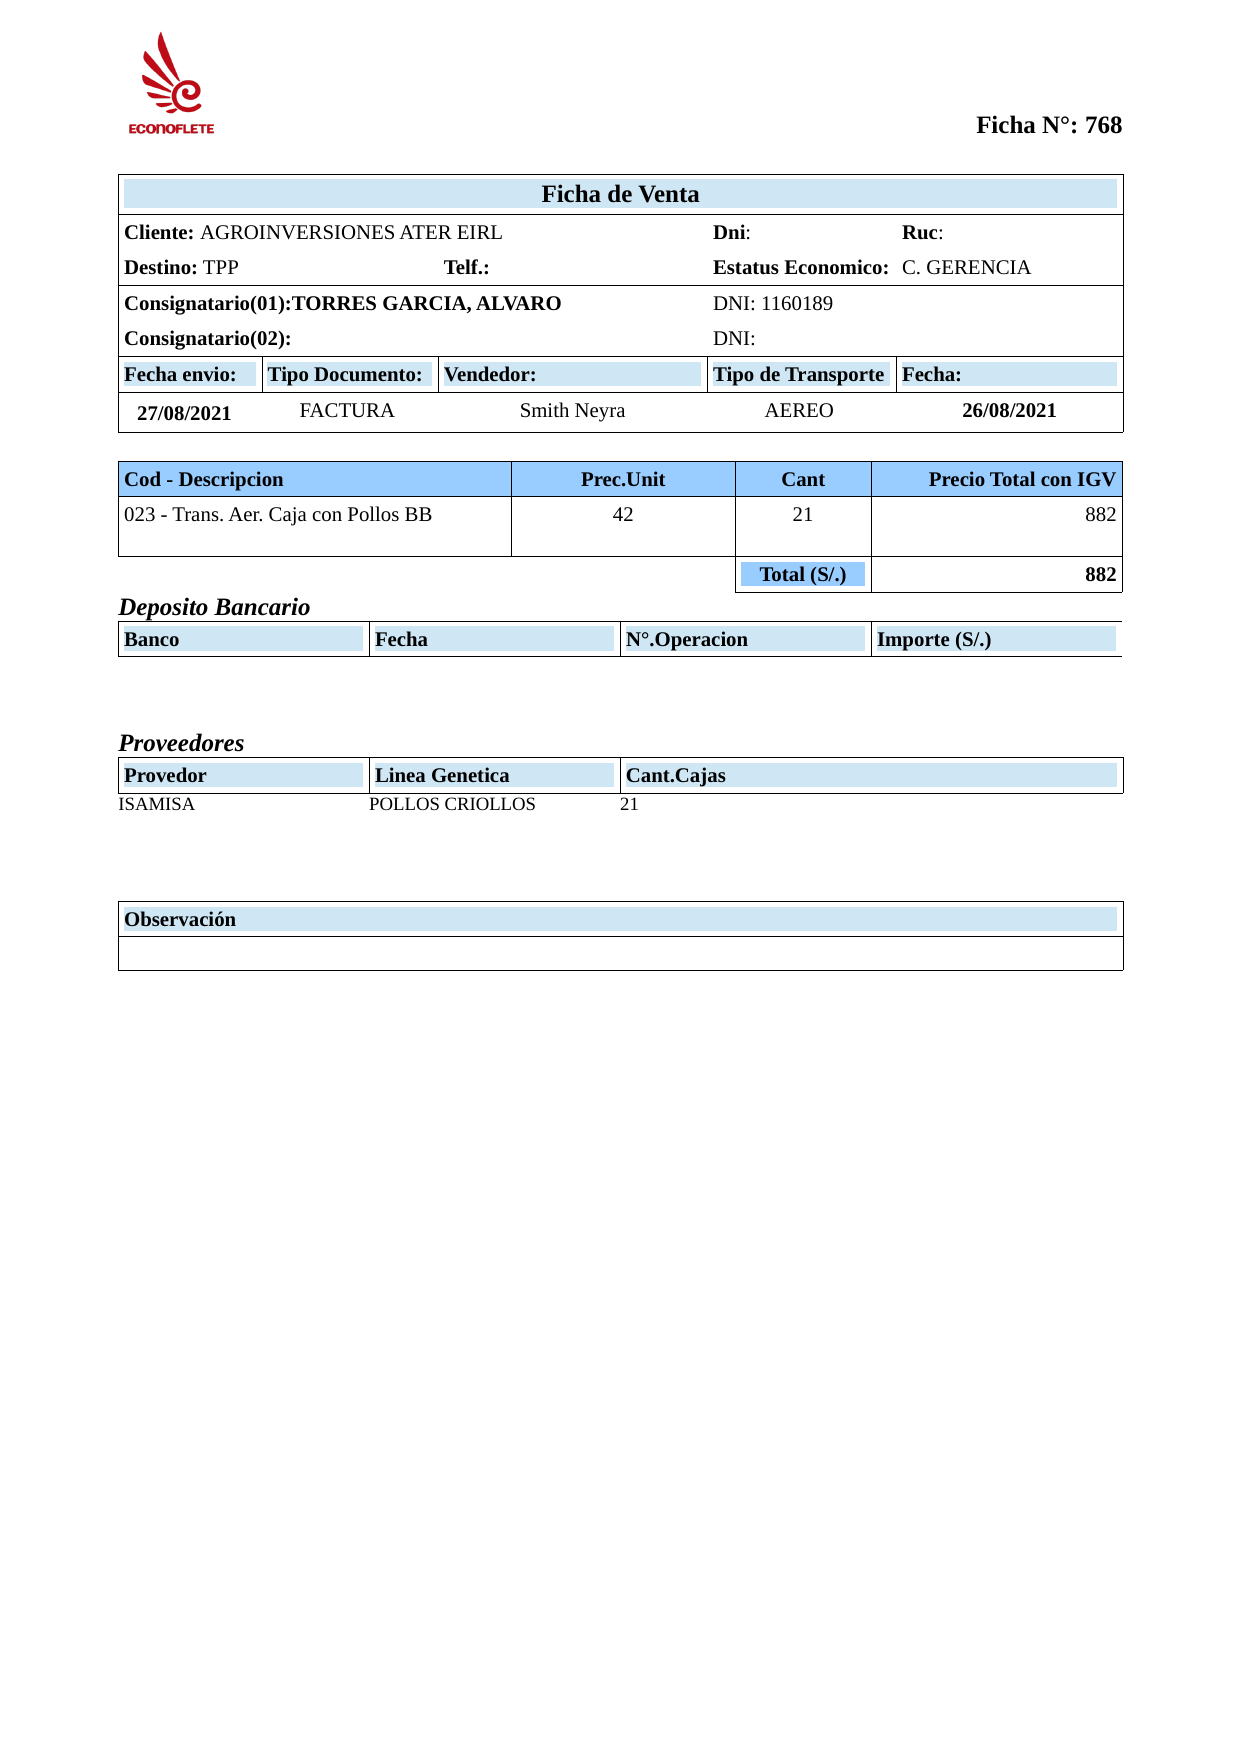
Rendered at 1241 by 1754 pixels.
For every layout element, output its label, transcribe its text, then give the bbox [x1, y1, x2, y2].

table_cell 26/08/2021 [896, 393, 1123, 432]
table_cell DNI: [707, 321, 1123, 356]
table_header Ficha de Venta [119, 175, 1123, 214]
table_cell [620, 815, 1123, 836]
table_cell [118, 815, 369, 836]
table_cell [118, 879, 369, 901]
table_cell [620, 836, 1123, 858]
table_cell AEREO [707, 393, 896, 432]
table_cell [871, 657, 1122, 680]
picture [118, 31, 225, 134]
table_cell [871, 680, 1122, 704]
table_cell 27/08/2021 [119, 393, 262, 432]
table_cell 882 [872, 497, 1122, 556]
text Deposito Bancario [118, 592, 1122, 621]
table_header Observación [119, 902, 1123, 936]
table_header Cod - Descripcion [119, 462, 511, 496]
table_cell Total (S/.) [736, 557, 871, 592]
table_cell POLLOS CRIOLLOS [369, 794, 620, 814]
table_cell Cliente: AGROINVERSIONES ATER EIRL [119, 215, 707, 249]
table_cell [369, 705, 620, 728]
table_cell [118, 705, 369, 728]
table_cell Consignatario(02): [119, 321, 707, 356]
table_cell [118, 836, 369, 858]
table_cell [369, 680, 620, 704]
table_cell [620, 858, 1123, 879]
text Proveedores [118, 728, 1122, 757]
table_cell DNI: 1160189 [707, 286, 1123, 321]
table_cell Fecha: [897, 357, 1123, 392]
table_cell 882 [872, 557, 1122, 592]
table_cell [118, 557, 511, 592]
table_cell Tipo Documento: [263, 357, 438, 392]
table_cell Dni: [707, 215, 896, 249]
table_cell Smith Neyra [438, 393, 707, 432]
table_cell [369, 657, 620, 680]
table_cell Vendedor: [439, 357, 707, 392]
table_cell [369, 836, 620, 858]
table_cell [871, 705, 1122, 728]
table_header Cant [736, 462, 871, 496]
table_header Provedor [119, 758, 369, 793]
table_cell [620, 680, 871, 704]
table_cell Estatus Economico: [707, 249, 896, 285]
table_header Banco [119, 622, 369, 656]
table_cell 21 [736, 497, 871, 556]
table_cell Consignatario(01):TORRES GARCIA, ALVARO [119, 286, 707, 321]
table_cell [369, 815, 620, 836]
table_cell [118, 858, 369, 879]
table_cell [369, 879, 620, 901]
table_cell [620, 879, 1123, 901]
table_header Precio Total con IGV [872, 462, 1122, 496]
table_cell 42 [512, 497, 735, 556]
table_cell 21 [620, 794, 1123, 814]
table_header Linea Genetica [370, 758, 620, 793]
table_cell FACTURA [262, 393, 438, 432]
table_cell [118, 657, 369, 680]
table_cell 023 - Trans. Aer. Caja con Pollos BB [119, 497, 511, 556]
table_cell [620, 705, 871, 728]
table_header Fecha [370, 622, 620, 656]
table_header Importe (S/.) [872, 622, 1122, 656]
table_cell Destino: TPP [119, 249, 438, 285]
table_cell [369, 858, 620, 879]
table_cell Tipo de Transporte [708, 357, 896, 392]
table_cell [511, 557, 735, 592]
table_cell [119, 937, 1123, 969]
table_cell [620, 657, 871, 680]
table_cell Fecha envio: [119, 357, 262, 392]
table_cell [118, 680, 369, 704]
table_cell C. GERENCIA [896, 249, 1123, 285]
table_header Cant.Cajas [621, 758, 1123, 793]
table_cell Telf.: [438, 249, 707, 285]
table_cell ISAMISA [118, 794, 369, 814]
table_header Prec.Unit [512, 462, 735, 496]
table_header N°.Operacion [621, 622, 871, 656]
table_cell Ruc: [896, 215, 1123, 249]
